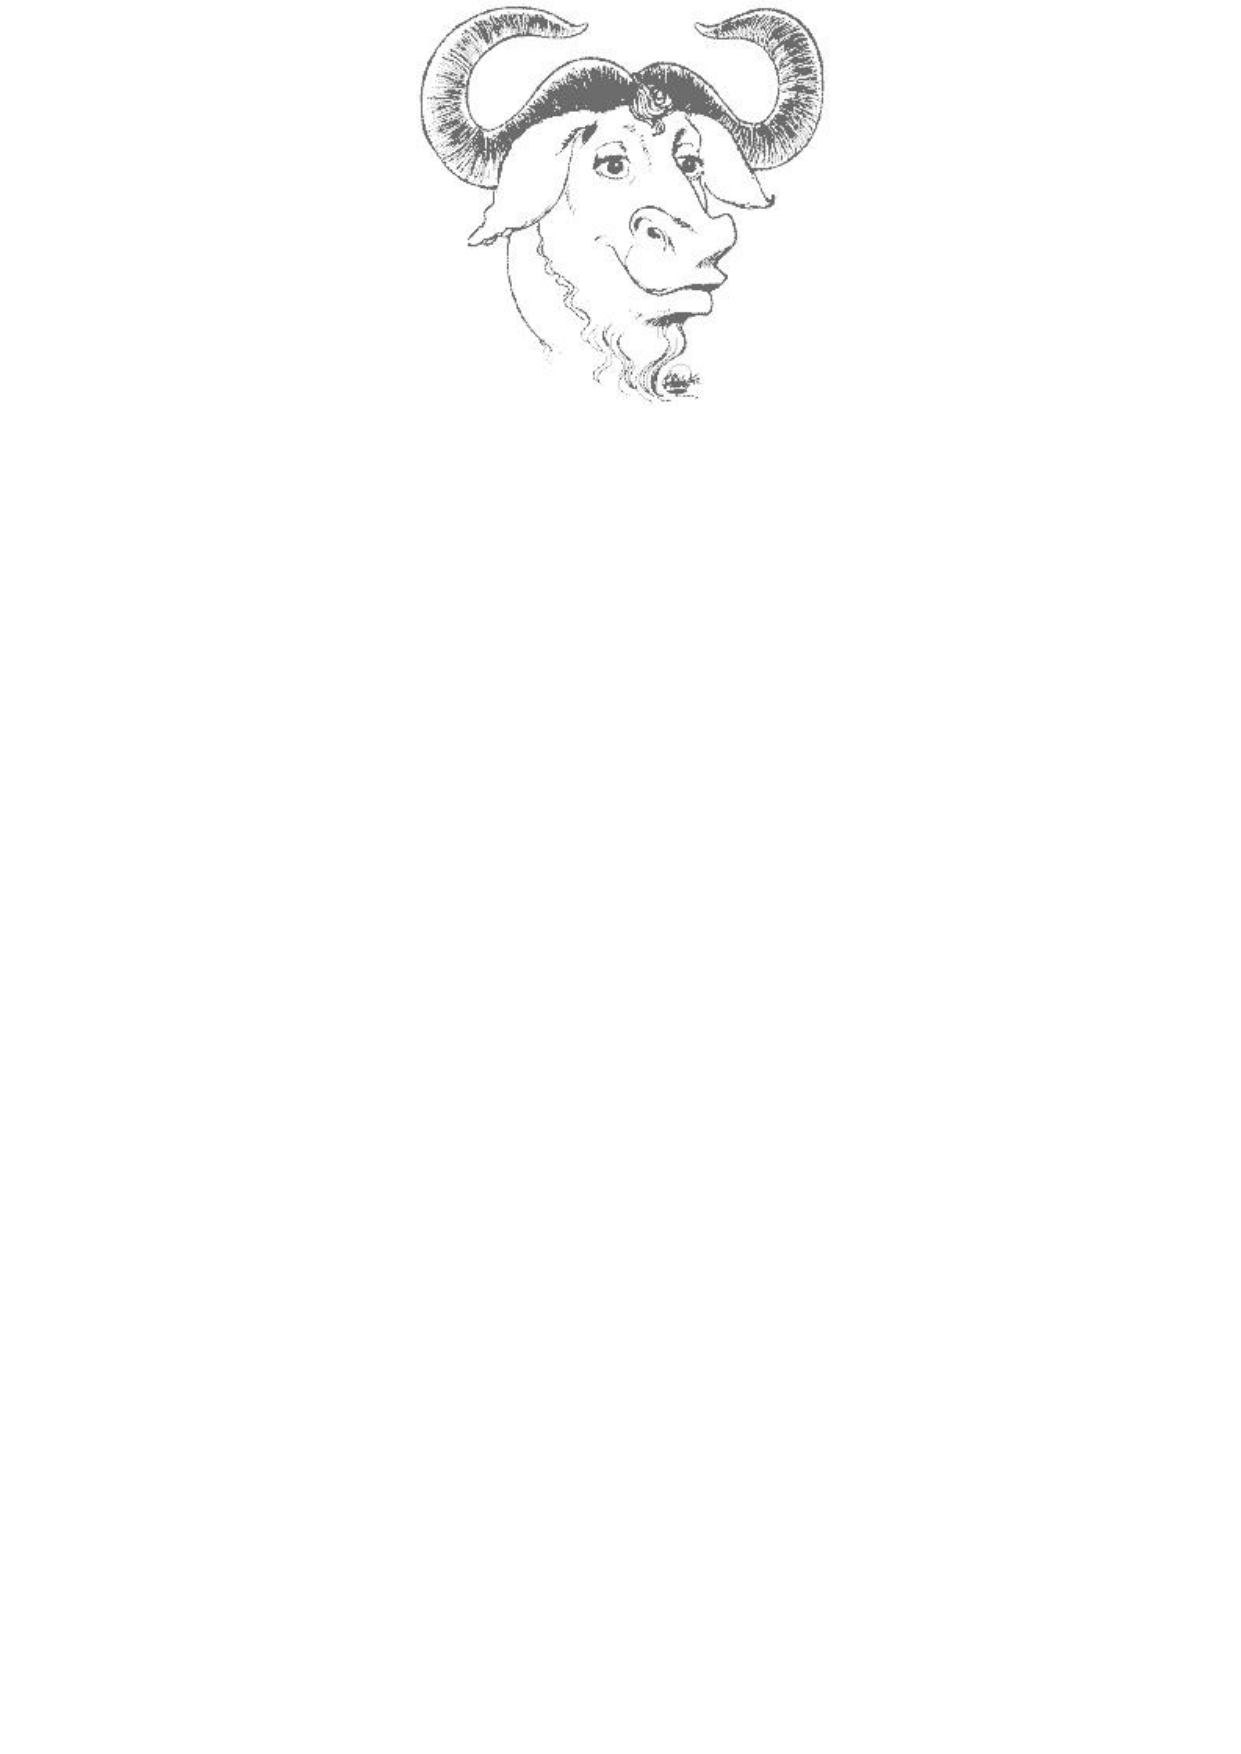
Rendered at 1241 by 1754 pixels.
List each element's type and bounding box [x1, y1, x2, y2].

picture [404, 0, 836, 408]
